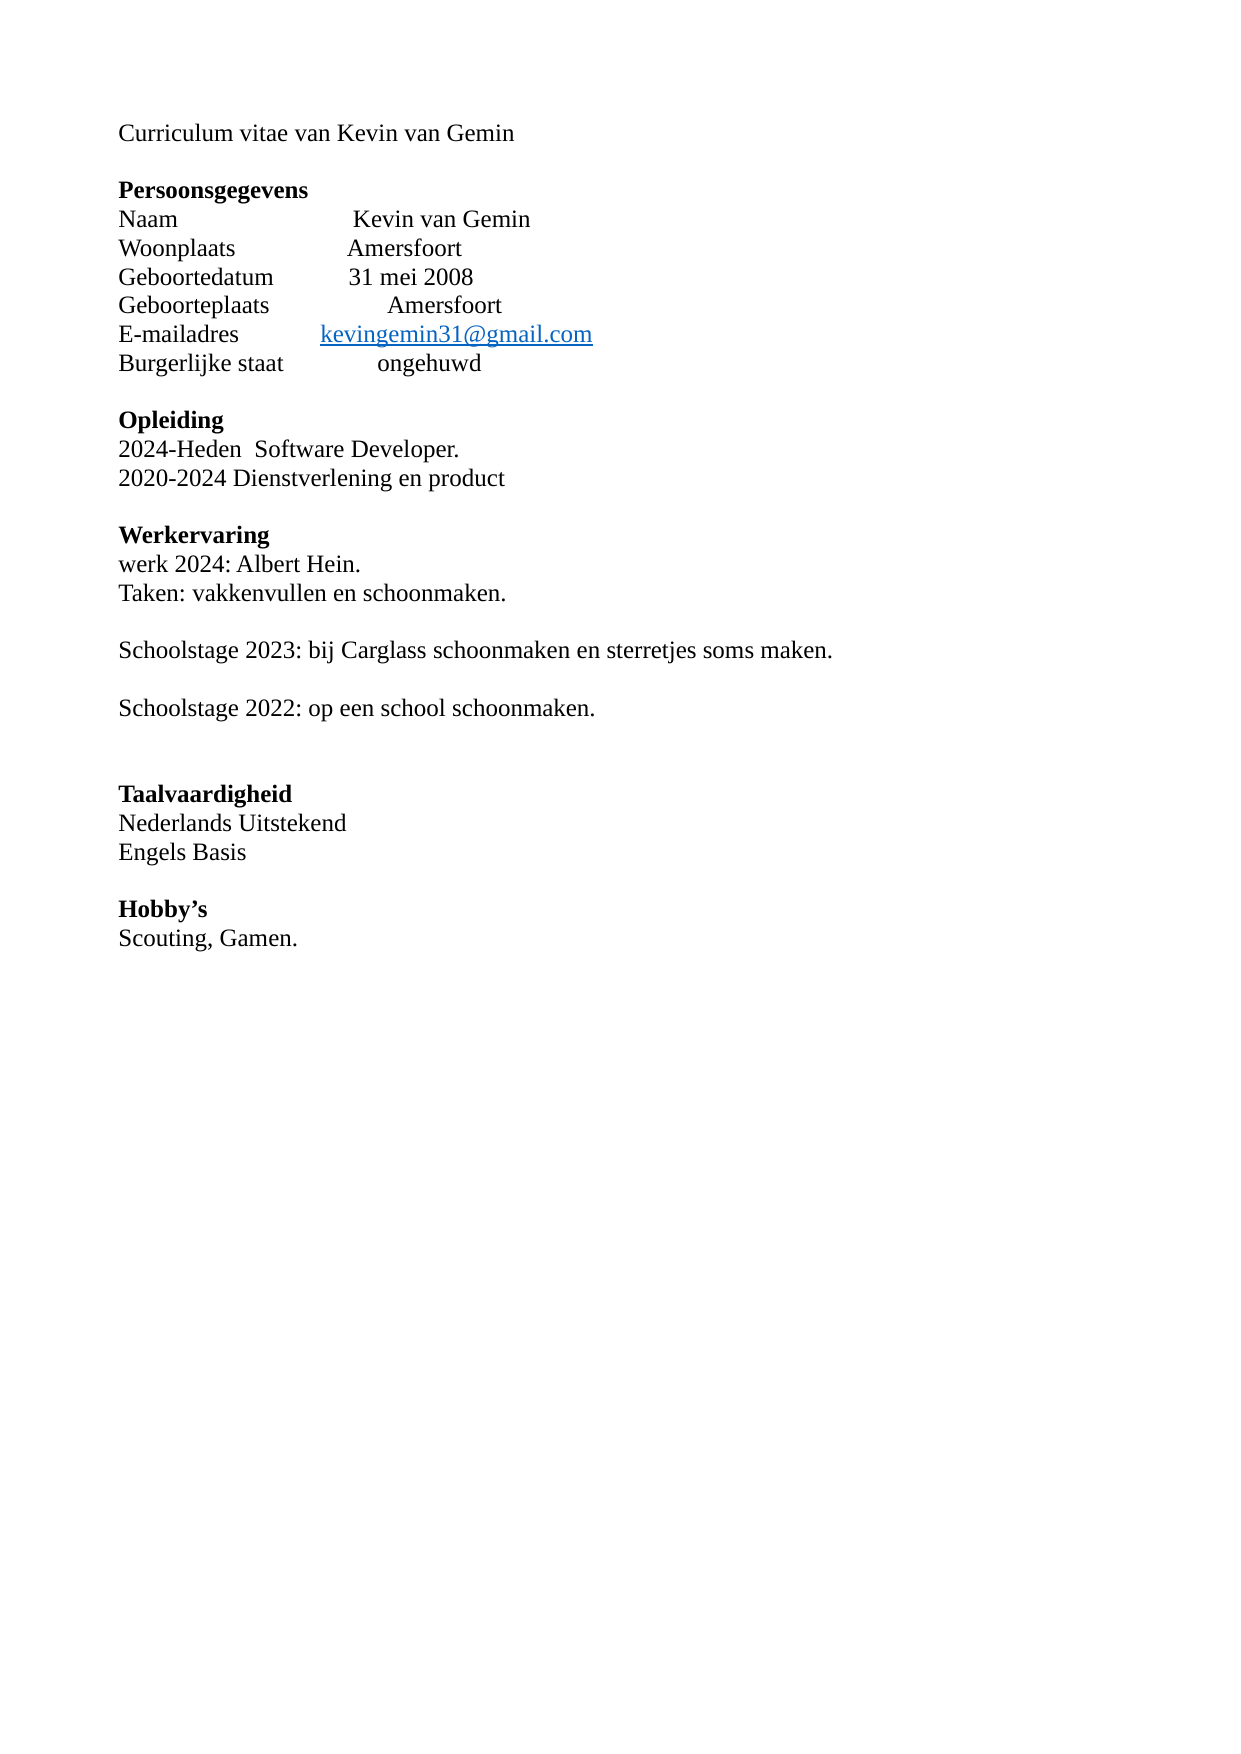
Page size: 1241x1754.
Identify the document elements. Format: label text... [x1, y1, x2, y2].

text E-mailadres kevingemin31@gmail.com [118, 319, 1122, 348]
text Geboorteplaats Amersfoort [118, 291, 1122, 319]
text Nederlands Uitstekend [118, 808, 1122, 837]
text Taken: vakkenvullen en schoonmaken. [118, 578, 1122, 607]
text Taalvaardigheid [118, 779, 1122, 808]
text 2020-2024 Dienstverlening en product [118, 463, 1122, 492]
text Schoolstage 2023: bij Carglass schoonmaken en sterretjes soms maken. [118, 636, 1122, 664]
text werk 2024: Albert Hein. [118, 549, 1122, 578]
text Naam Kevin van Gemin [118, 204, 1122, 233]
text Geboortedatum 31 mei 2008 [118, 262, 1122, 291]
text Schoolstage 2022: op een school schoonmaken. [118, 693, 1122, 722]
text Hobby’s [118, 894, 1122, 923]
text Werkervaring [118, 521, 1122, 549]
text Curriculum vitae van Kevin van Gemin [118, 118, 1122, 147]
text Woonplaats Amersfoort [118, 233, 1122, 262]
text 2024-Heden Software Developer. [118, 434, 1122, 463]
text Burgerlijke staat ongehuwd [118, 348, 1122, 377]
text Scouting, Gamen. [118, 923, 1122, 952]
text Opleiding [118, 406, 1122, 434]
text Engels Basis [118, 837, 1122, 866]
text Persoonsgegevens [118, 176, 1122, 204]
